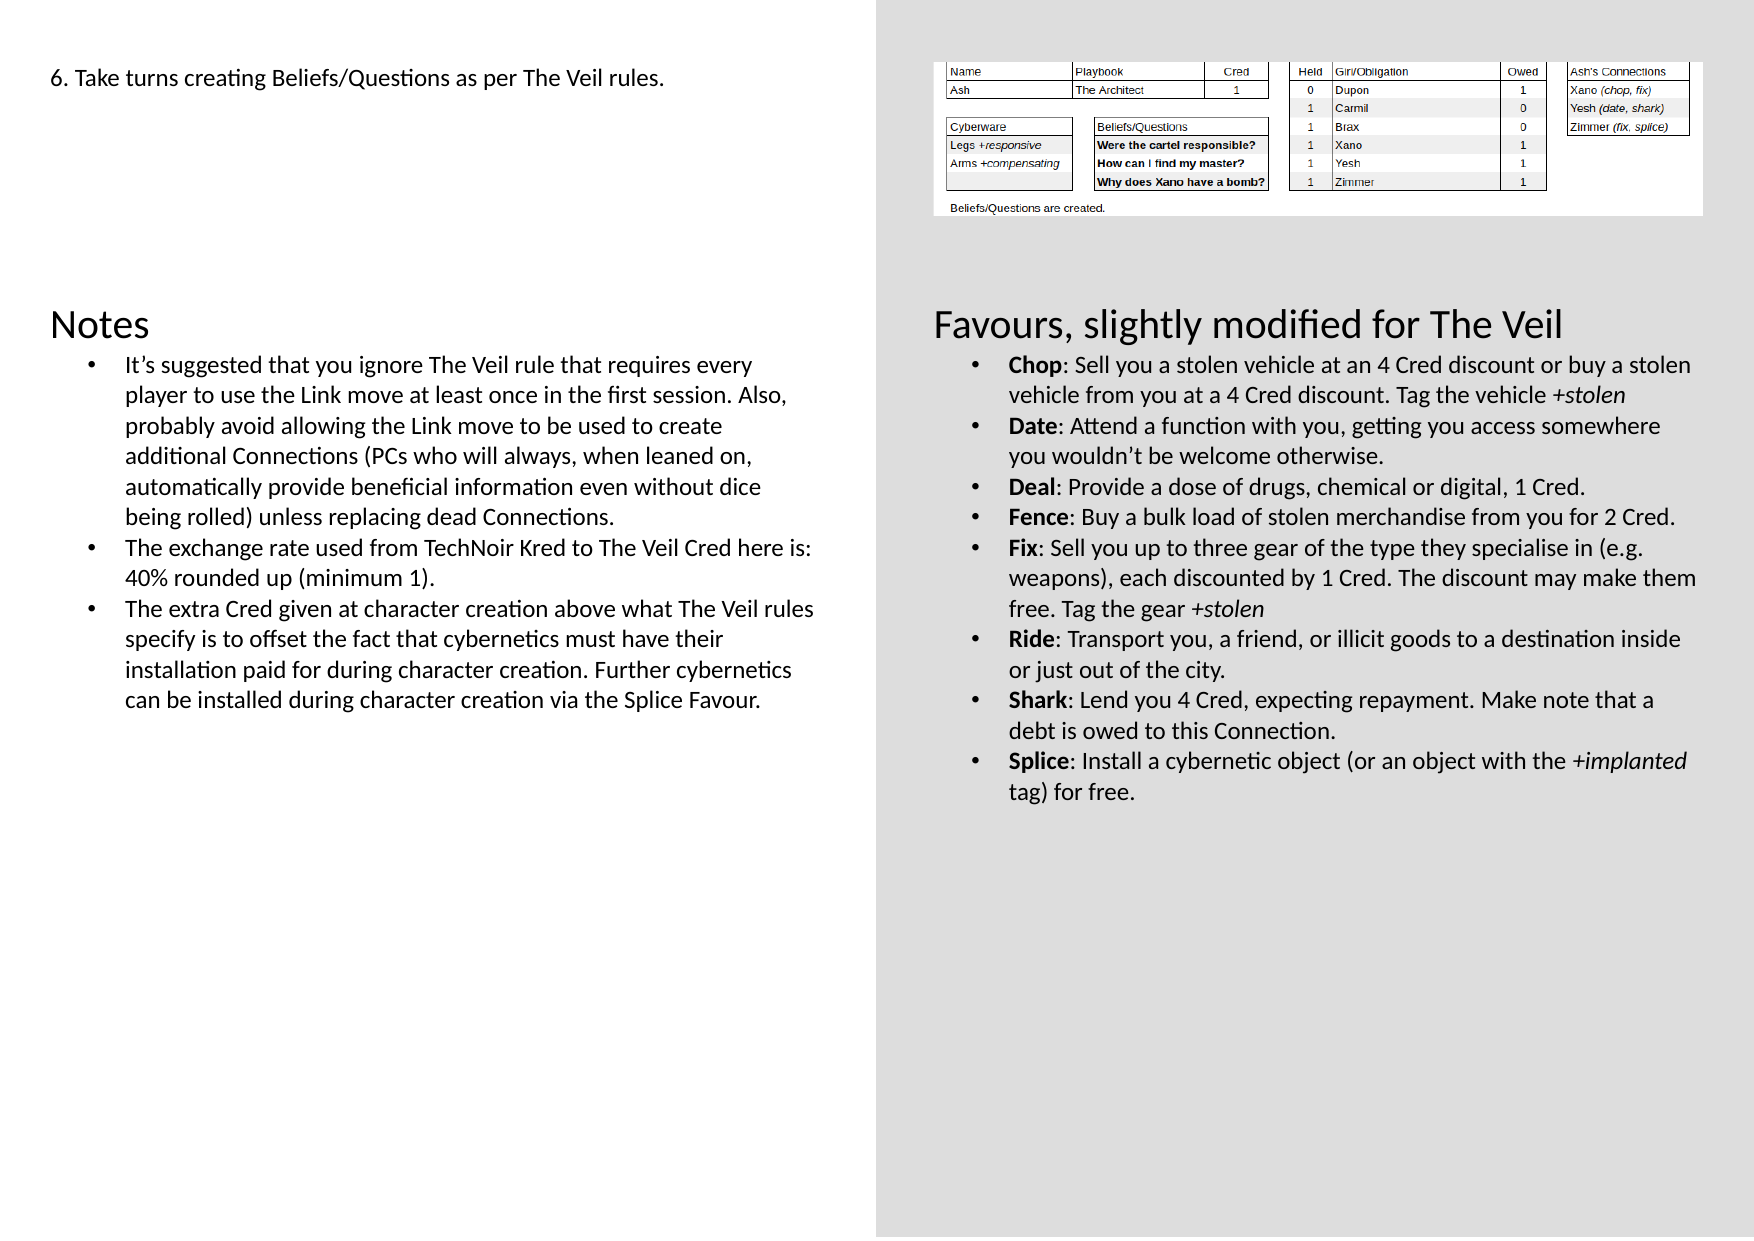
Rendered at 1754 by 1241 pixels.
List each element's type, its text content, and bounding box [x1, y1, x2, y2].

table_cell [928, 0, 1709, 56]
table_cell [0, 812, 44, 1237]
table_cell [825, 56, 876, 250]
table_cell [876, 56, 928, 250]
table_cell [876, 812, 928, 1237]
table_cell [825, 250, 876, 292]
table_cell [928, 56, 1709, 250]
table_cell [1709, 0, 1754, 56]
table_cell [928, 250, 1709, 292]
table_cell 6. Take turns creating Beliefs/Questions as per The Veil rules. [44, 56, 825, 250]
table_cell [1709, 292, 1754, 812]
table_cell [0, 250, 44, 292]
table_cell [44, 250, 825, 292]
table_cell Favours, slightly modified for The Veil Chop: Sell you a stolen vehicle at an 4 Cred discount or buy a stolen vehicle from you at a 4 Cred discount. Tag the vehicle +stolen Date: Attend a function with you, getting you access somewhere you wouldn’t be welcome otherwise. Deal: Provide a dose of drugs, chemical or digital, 1 Cred. Fence: Buy a bulk load of stolen merchandise from you for 2 Cred. Fix: Sell you up to three gear of the type they specialise in (e.g. weapons), each discounted by 1 Cred. The discount may make them free. Tag the gear +stolen Ride: Transport you, a friend, or illicit goods to a destination inside or just out of the city. Shark: Lend you 4 Cred, expecting repayment. Make note that a debt is owed to this Connection. Splice: Install a cybernetic object (or an object with the +implanted tag) for free. [928, 292, 1709, 812]
table_cell Notes It’s suggested that you ignore The Veil rule that requires every player to use the Link move at least once in the first session. Also, probably avoid allowing the Link move to be used to create additional Connections (PCs who will always, when leaned on, automatically provide beneficial information even without dice being rolled) unless replacing dead Connections. The exchange rate used from TechNoir Kred to The Veil Cred here is: 40% rounded up (minimum 1). The extra Cred given at character creation above what The Veil rules specify is to offset the fact that cybernetics must have their installation paid for during character creation. Further cybernetics can be installed during character creation via the Splice Favour. [44, 292, 825, 812]
picture [933, 62, 1703, 216]
table_cell [1709, 812, 1754, 1237]
table_cell [876, 0, 928, 56]
table_cell [876, 250, 928, 292]
table_cell [1709, 56, 1754, 250]
table_cell [0, 56, 44, 250]
table_cell [44, 0, 825, 56]
table_cell [1709, 250, 1754, 292]
table_cell [0, 0, 44, 56]
table_cell [825, 292, 876, 812]
table_cell [0, 292, 44, 812]
table_cell [44, 812, 825, 1237]
table_cell [876, 292, 928, 812]
table_cell [928, 812, 1709, 1237]
table_cell [825, 0, 876, 56]
table_cell [825, 812, 876, 1237]
